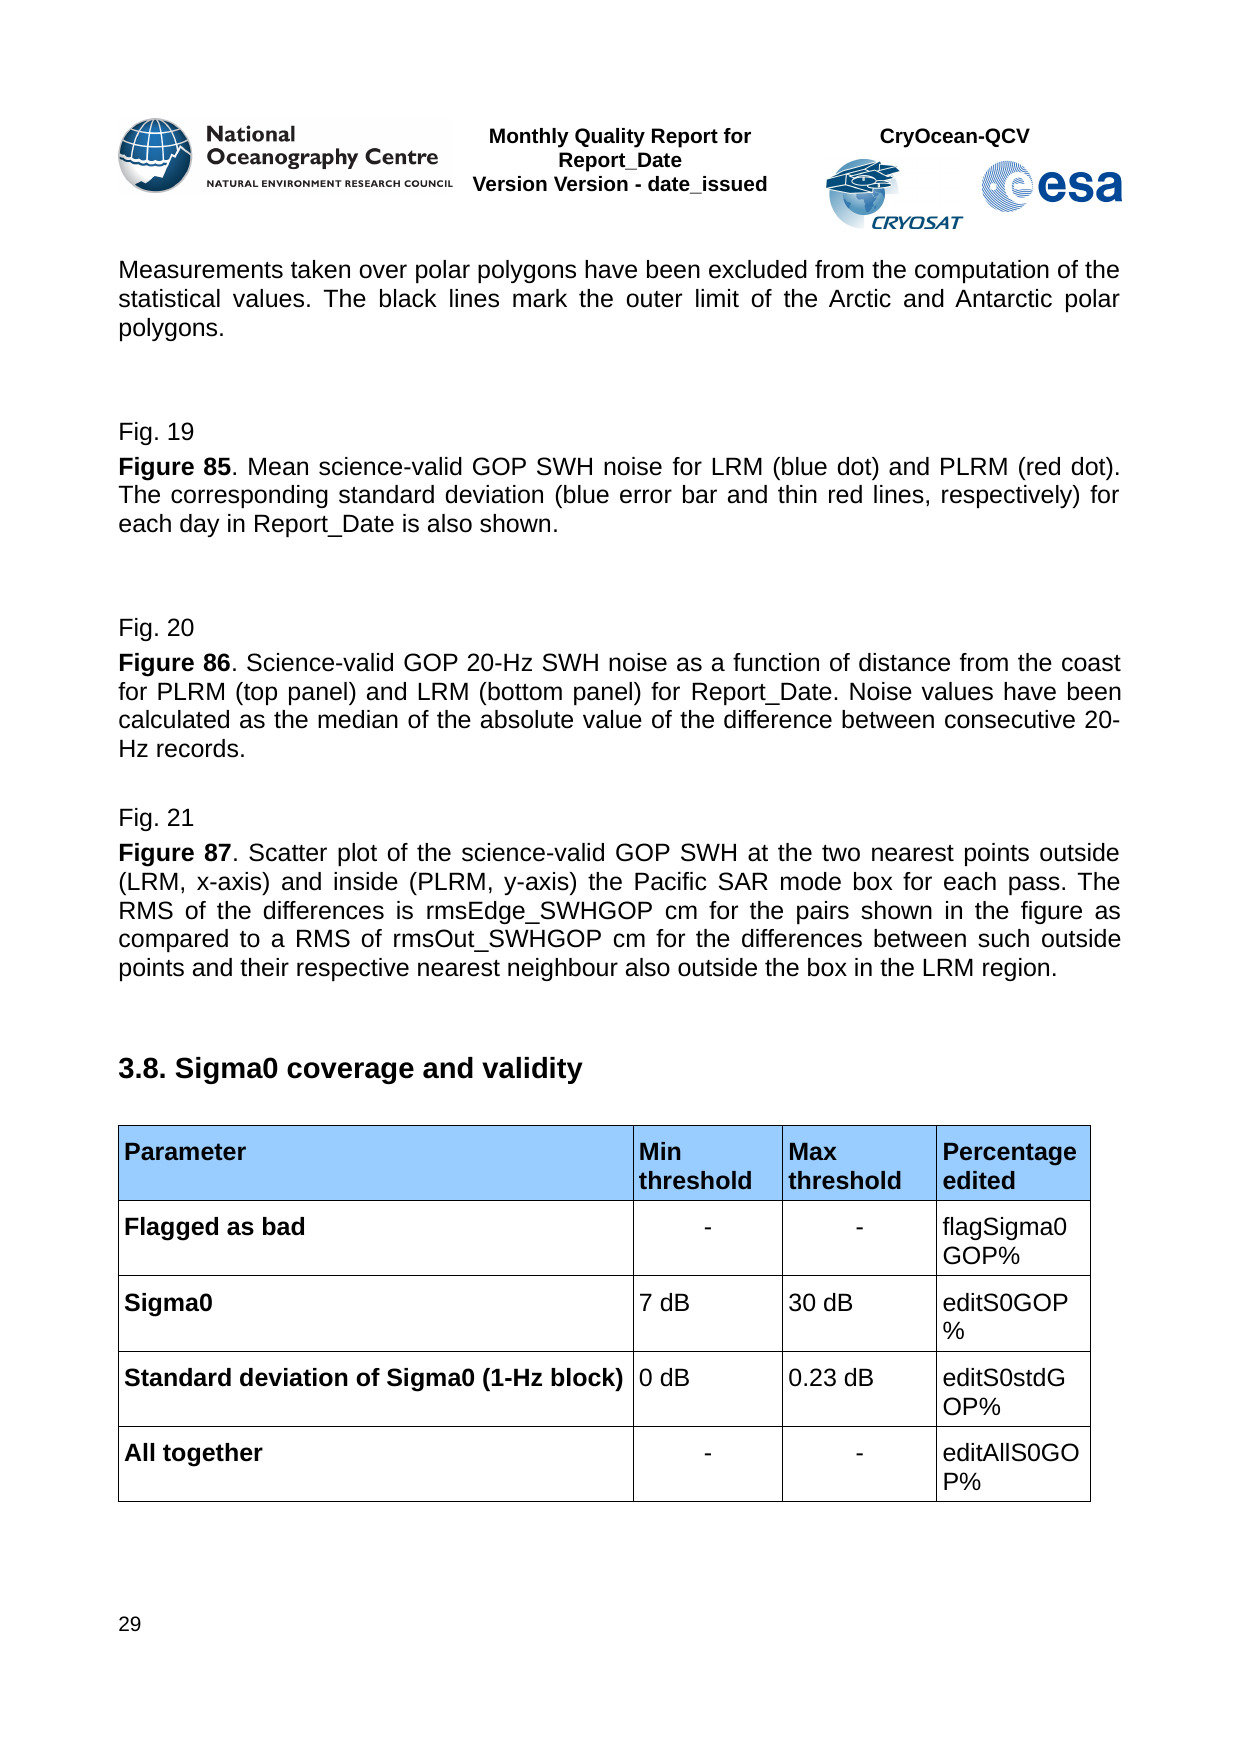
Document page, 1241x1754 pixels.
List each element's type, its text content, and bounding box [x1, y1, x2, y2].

table_cell flagSigma0GOP% [937, 1201, 1090, 1275]
table_cell 7 dB [634, 1276, 782, 1351]
table_cell 30 dB [783, 1276, 936, 1351]
table_cell Standard deviation of Sigma0 (1-Hz block) [119, 1352, 633, 1426]
text Fig. 21 [118, 803, 1122, 832]
table_cell - [783, 1427, 936, 1501]
text Figure 87. Scatter plot of the science-valid GOP SWH at the two nearest points outside (LRM, x-axis) and inside (PLRM, y-axis) the Pacific SAR mode box for each pass. The RMS of the differences is rmsEdge_SWHGOP cm for the pairs shown in the figure as compared to a RMS of rmsOut_SWHGOP cm for the differences between such outside points and their respective nearest neighbour also outside the box in the LRM region. [118, 838, 1122, 982]
table_cell editS0stdGOP% [937, 1352, 1090, 1426]
table_cell Sigma0 [119, 1276, 633, 1351]
table_cell 0 dB [634, 1352, 782, 1426]
table_header Parameter [119, 1126, 633, 1200]
table_cell editAllS0GOP% [937, 1427, 1090, 1501]
text Figure 85. Mean science-valid GOP SWH noise for LRM (blue dot) and PLRM (red dot). The corresponding standard deviation (blue error bar and thin red lines, respectively) for each day in Report_Date is also shown. [118, 452, 1122, 538]
table_cell - [634, 1201, 782, 1275]
picture [826, 159, 964, 229]
picture [981, 159, 1123, 212]
picture [118, 118, 453, 193]
table_cell - [783, 1201, 936, 1275]
text Fig. 20 [118, 613, 1122, 642]
text Fig. 19 [118, 417, 1122, 446]
text Measurements taken over polar polygons have been excluded from the computation of the statistical values. The black lines mark the outer limit of the Arctic and Antarctic polar polygons. [118, 255, 1122, 342]
text Figure 86. Science-valid GOP 20-Hz SWH noise as a function of distance from the coast for PLRM (top panel) and LRM (bottom panel) for Report_Date. Noise values have been calculated as the median of the absolute value of the difference between consecutive 20-Hz records. [118, 648, 1122, 763]
table_header Max threshold [783, 1126, 936, 1200]
table_cell Flagged as bad [119, 1201, 633, 1275]
table_header Percentage edited [937, 1126, 1090, 1200]
table_cell editS0GOP% [937, 1276, 1090, 1351]
table_cell 0.23 dB [783, 1352, 936, 1426]
table_cell - [634, 1427, 782, 1501]
text 3.8. Sigma0 coverage and validity [118, 1051, 1122, 1085]
table_header Min threshold [634, 1126, 782, 1200]
table_cell All together [119, 1427, 633, 1501]
